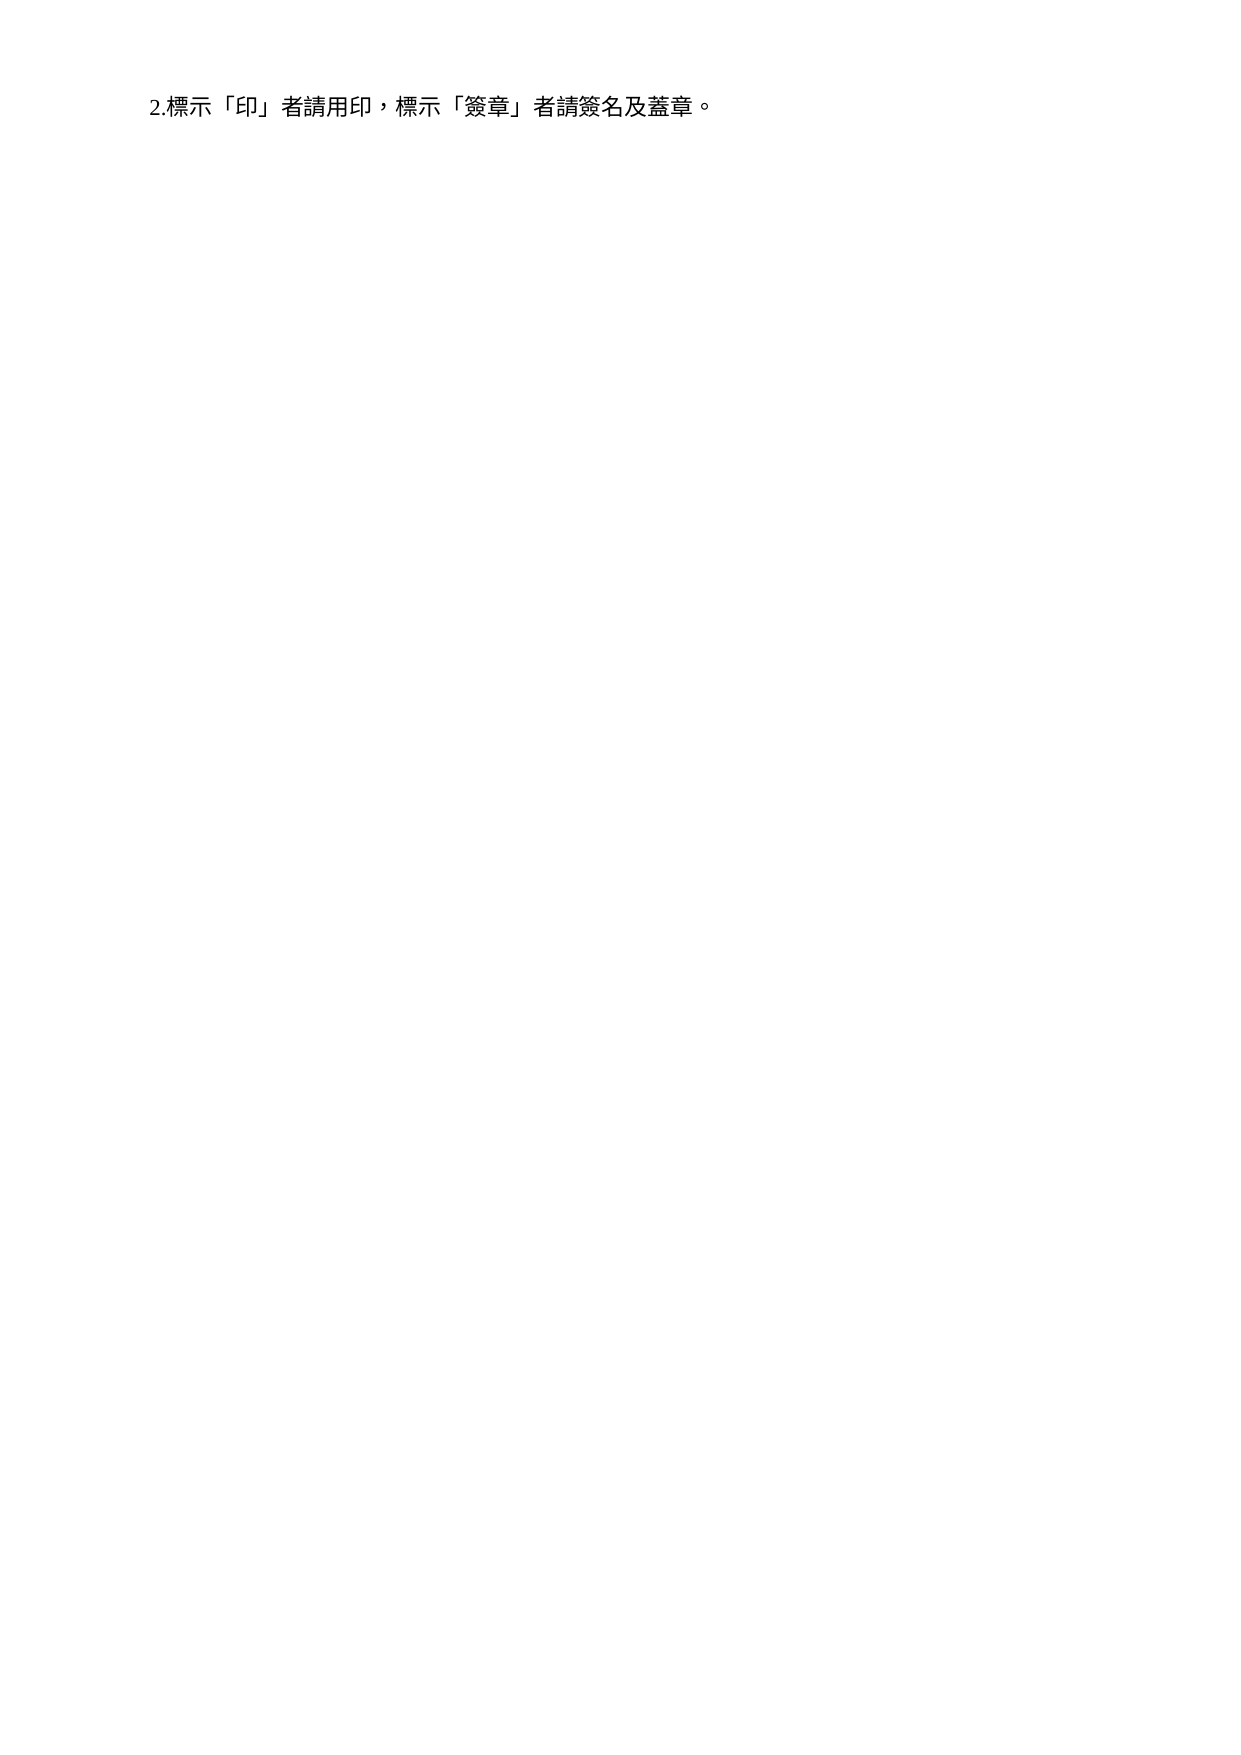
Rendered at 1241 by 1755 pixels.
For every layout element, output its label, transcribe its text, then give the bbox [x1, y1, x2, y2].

text 2.標示「印」者請用印，標示「簽章」者請簽名及蓋章。 [126, 89, 1152, 122]
